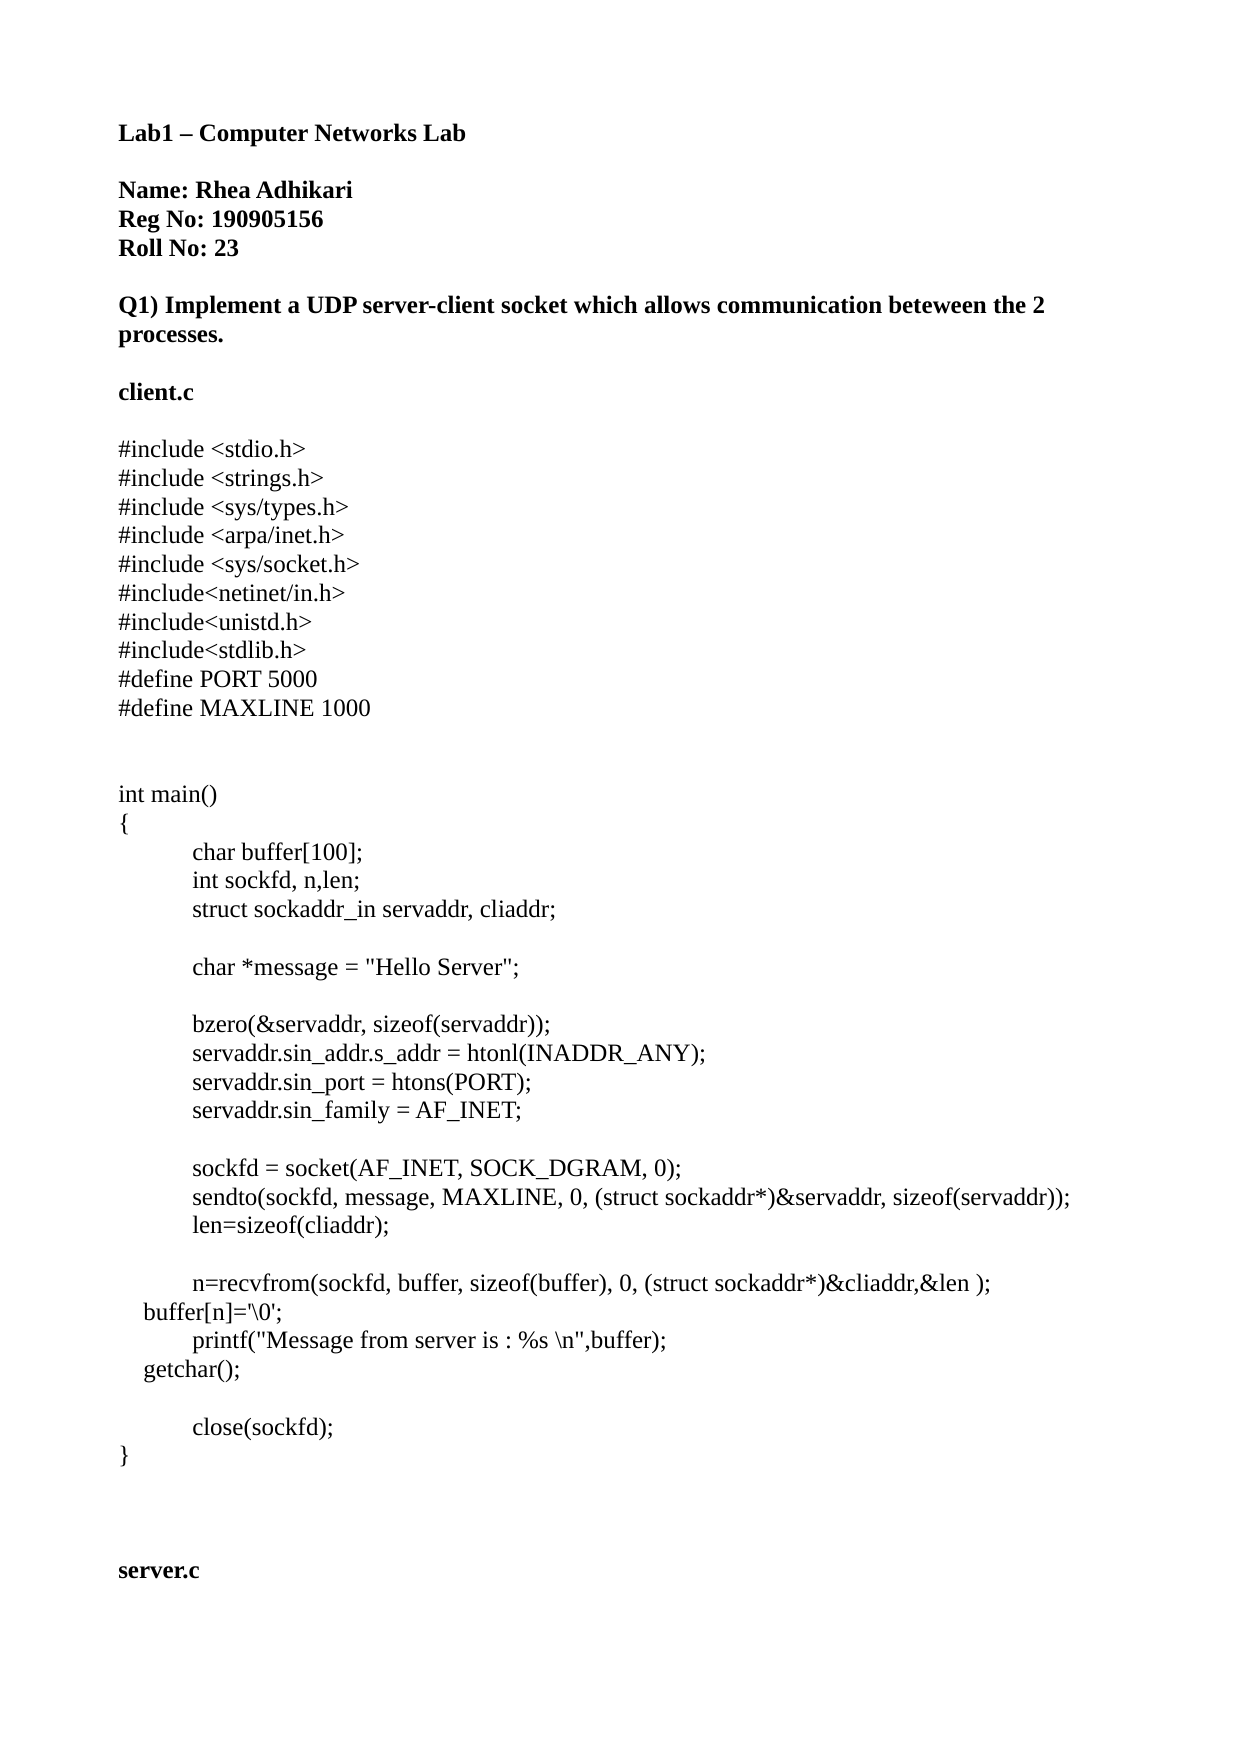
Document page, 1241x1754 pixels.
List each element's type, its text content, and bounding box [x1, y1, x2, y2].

text sendto(sockfd, message, MAXLINE, 0, (struct sockaddr*)&servaddr, sizeof(servaddr)); [118, 1182, 1122, 1211]
text #include<netinet/in.h> [118, 578, 1122, 607]
text } [118, 1441, 1122, 1469]
text printf("Message from server is : %s \n",buffer); [118, 1326, 1122, 1354]
text server.c [118, 1556, 1122, 1584]
text client.c [118, 377, 1122, 406]
text len=sizeof(cliaddr); [118, 1211, 1122, 1239]
text getchar(); [118, 1354, 1122, 1383]
text Reg No: 190905156 [118, 204, 1122, 233]
text servaddr.sin_port = htons(PORT); [118, 1067, 1122, 1096]
text #include <sys/types.h> [118, 492, 1122, 521]
text sockfd = socket(AF_INET, SOCK_DGRAM, 0); [118, 1153, 1122, 1182]
text int sockfd, n,len; [118, 866, 1122, 894]
text #include <strings.h> [118, 463, 1122, 492]
text close(sockfd); [118, 1412, 1122, 1441]
text Q1) Implement a UDP server-client socket which allows communication beteween the 2 processes. [118, 291, 1122, 348]
text bzero(&servaddr, sizeof(servaddr)); [118, 1009, 1122, 1038]
text #define PORT 5000 [118, 664, 1122, 693]
text int main() [118, 779, 1122, 808]
text char *message = "Hello Server"; [118, 952, 1122, 981]
text #include <arpa/inet.h> [118, 521, 1122, 549]
text n=recvfrom(sockfd, buffer, sizeof(buffer), 0, (struct sockaddr*)&cliaddr,&len ); [118, 1268, 1122, 1297]
text servaddr.sin_family = AF_INET; [118, 1096, 1122, 1124]
text struct sockaddr_in servaddr, cliaddr; [118, 894, 1122, 923]
text #include <stdio.h> [118, 434, 1122, 463]
text #include<unistd.h> [118, 607, 1122, 636]
text Roll No: 23 [118, 233, 1122, 262]
text { [118, 808, 1122, 837]
text buffer[n]='\0'; [118, 1297, 1122, 1326]
text char buffer[100]; [118, 837, 1122, 866]
text #include<stdlib.h> [118, 636, 1122, 664]
text #include <sys/socket.h> [118, 549, 1122, 578]
text Name: Rhea Adhikari [118, 176, 1122, 204]
text servaddr.sin_addr.s_addr = htonl(INADDR_ANY); [118, 1038, 1122, 1067]
text #define MAXLINE 1000 [118, 693, 1122, 722]
text Lab1 – Computer Networks Lab [118, 118, 1122, 147]
